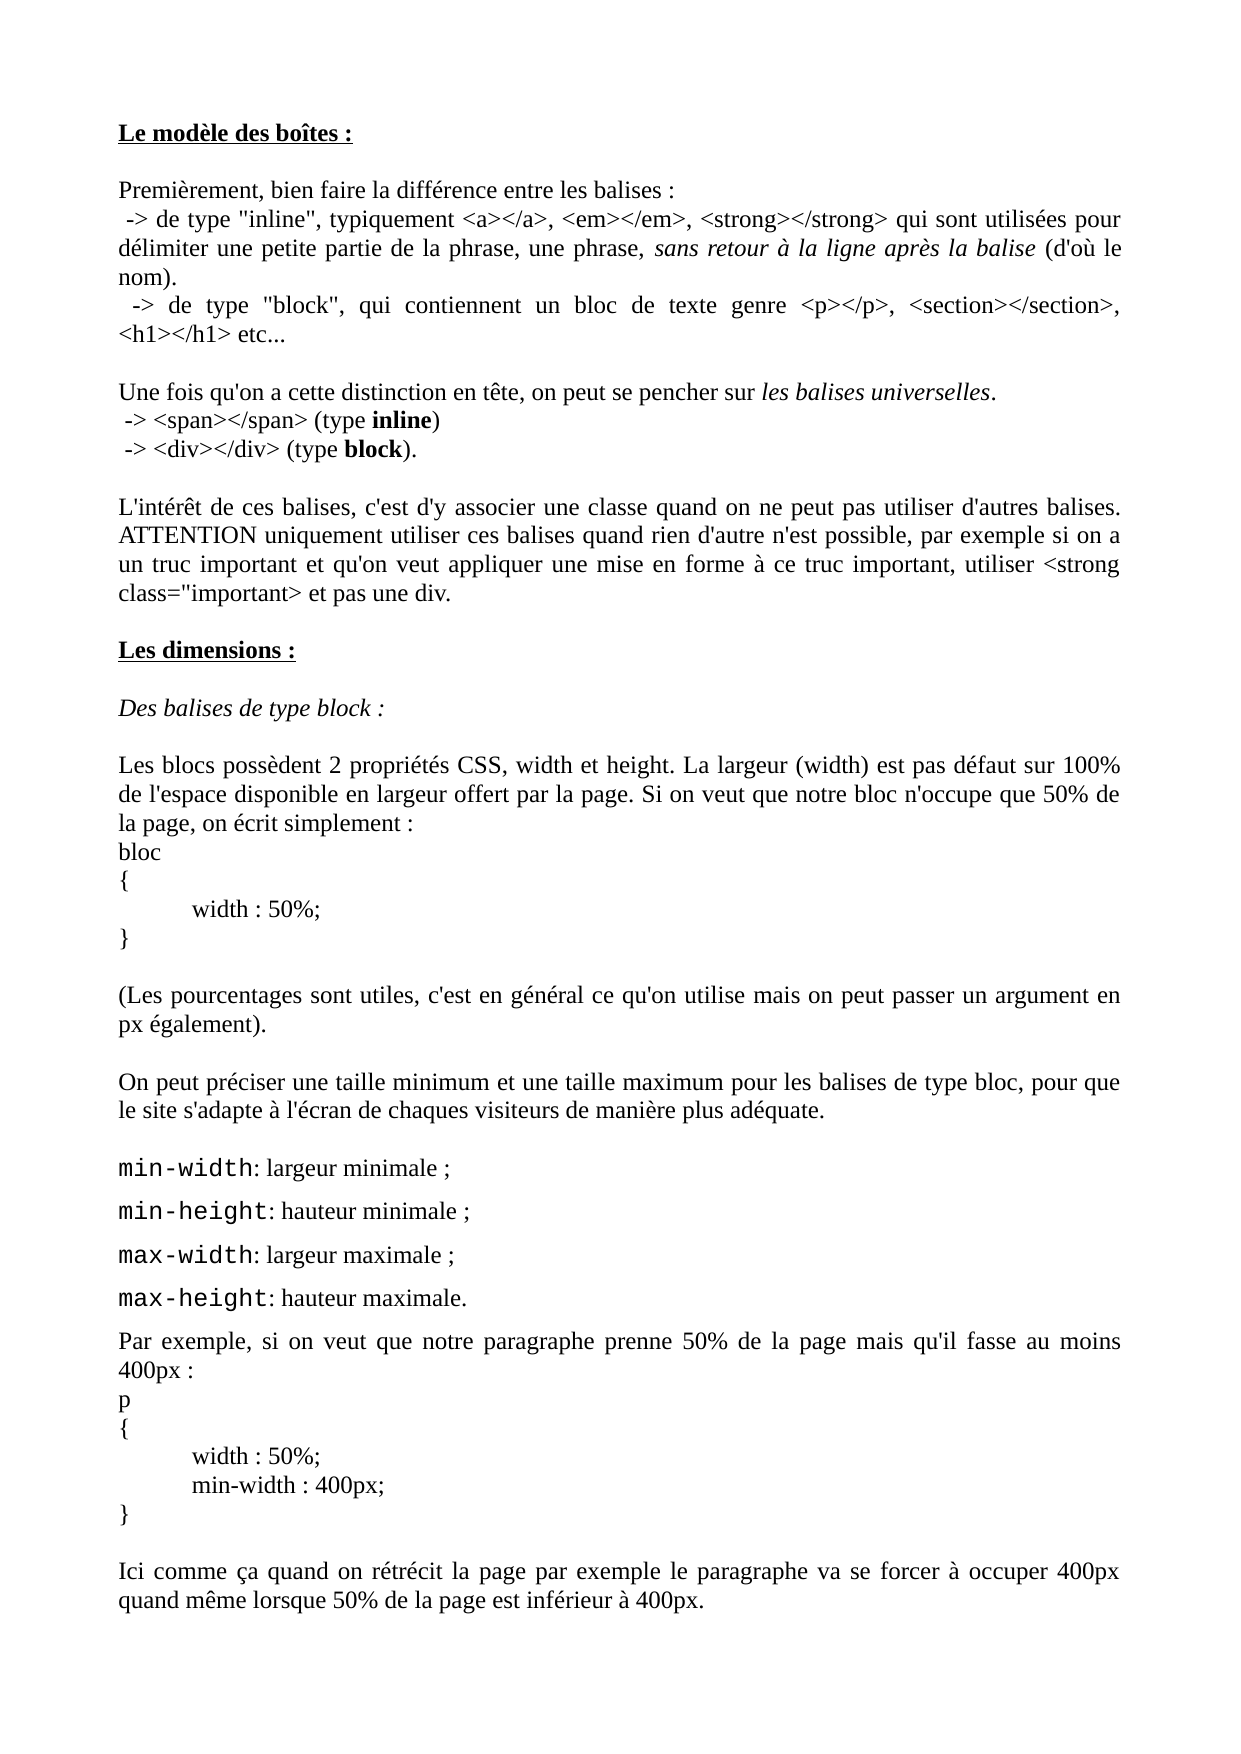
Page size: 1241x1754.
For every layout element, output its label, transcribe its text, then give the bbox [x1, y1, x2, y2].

text bloc [118, 837, 1122, 866]
text Ici comme ça quand on rétrécit la page par exemple le paragraphe va se forcer à occuper 400px quand même lorsque 50% de la page est inférieur à 400px. [118, 1556, 1122, 1614]
text -> <span></span> (type inline) [118, 406, 1122, 434]
text { [118, 1413, 1122, 1441]
text max-width: largeur maximale ; [118, 1240, 1122, 1271]
text On peut préciser une taille minimum et une taille maximum pour les balises de type bloc, pour que le site s'adapte à l'écran de chaques visiteurs de manière plus adéquate. [118, 1067, 1122, 1124]
text (Les pourcentages sont utiles, c'est en général ce qu'on utilise mais on peut passer un argument en px également). [118, 981, 1122, 1038]
text } [118, 923, 1122, 952]
text } [118, 1499, 1122, 1528]
text -> de type "inline", typiquement <a></a>, <em></em>, <strong></strong> qui sont utilisées pour délimiter une petite partie de la phrase, une phrase, sans retour à la ligne après la balise (d'où le nom). [118, 204, 1122, 291]
text min-height: hauteur minimale ; [118, 1196, 1122, 1227]
text -> <div></div> (type block). [118, 434, 1122, 463]
text Les dimensions : [118, 636, 1122, 664]
text width : 50%; [118, 1441, 1122, 1470]
text Par exemple, si on veut que notre paragraphe prenne 50% de la page mais qu'il fasse au moins 400px : [118, 1326, 1122, 1384]
text Une fois qu'on a cette distinction en tête, on peut se pencher sur les balises universelles. [118, 377, 1122, 406]
text Premièrement, bien faire la différence entre les balises : [118, 176, 1122, 204]
text Le modèle des boîtes : [118, 118, 1122, 147]
text L'intérêt de ces balises, c'est d'y associer une classe quand on ne peut pas utiliser d'autres balises. ATTENTION uniquement utiliser ces balises quand rien d'autre n'est possible, par exemple si on a un truc important et qu'on veut appliquer une mise en forme à ce truc important, utiliser <strong class="important> et pas une div. [118, 492, 1122, 607]
text max-height: hauteur maximale. [118, 1283, 1122, 1314]
text min-width: largeur minimale ; [118, 1153, 1122, 1184]
text width : 50%; [118, 894, 1122, 923]
text -> de type "block", qui contiennent un bloc de texte genre <p></p>, <section></section>, <h1></h1> etc... [118, 291, 1122, 348]
text Des balises de type block : [118, 693, 1122, 722]
text min-width : 400px; [118, 1470, 1122, 1499]
text Les blocs possèdent 2 propriétés CSS, width et height. La largeur (width) est pas défaut sur 100% de l'espace disponible en largeur offert par la page. Si on veut que notre bloc n'occupe que 50% de la page, on écrit simplement : [118, 751, 1122, 837]
text { [118, 866, 1122, 894]
text p [118, 1384, 1122, 1413]
